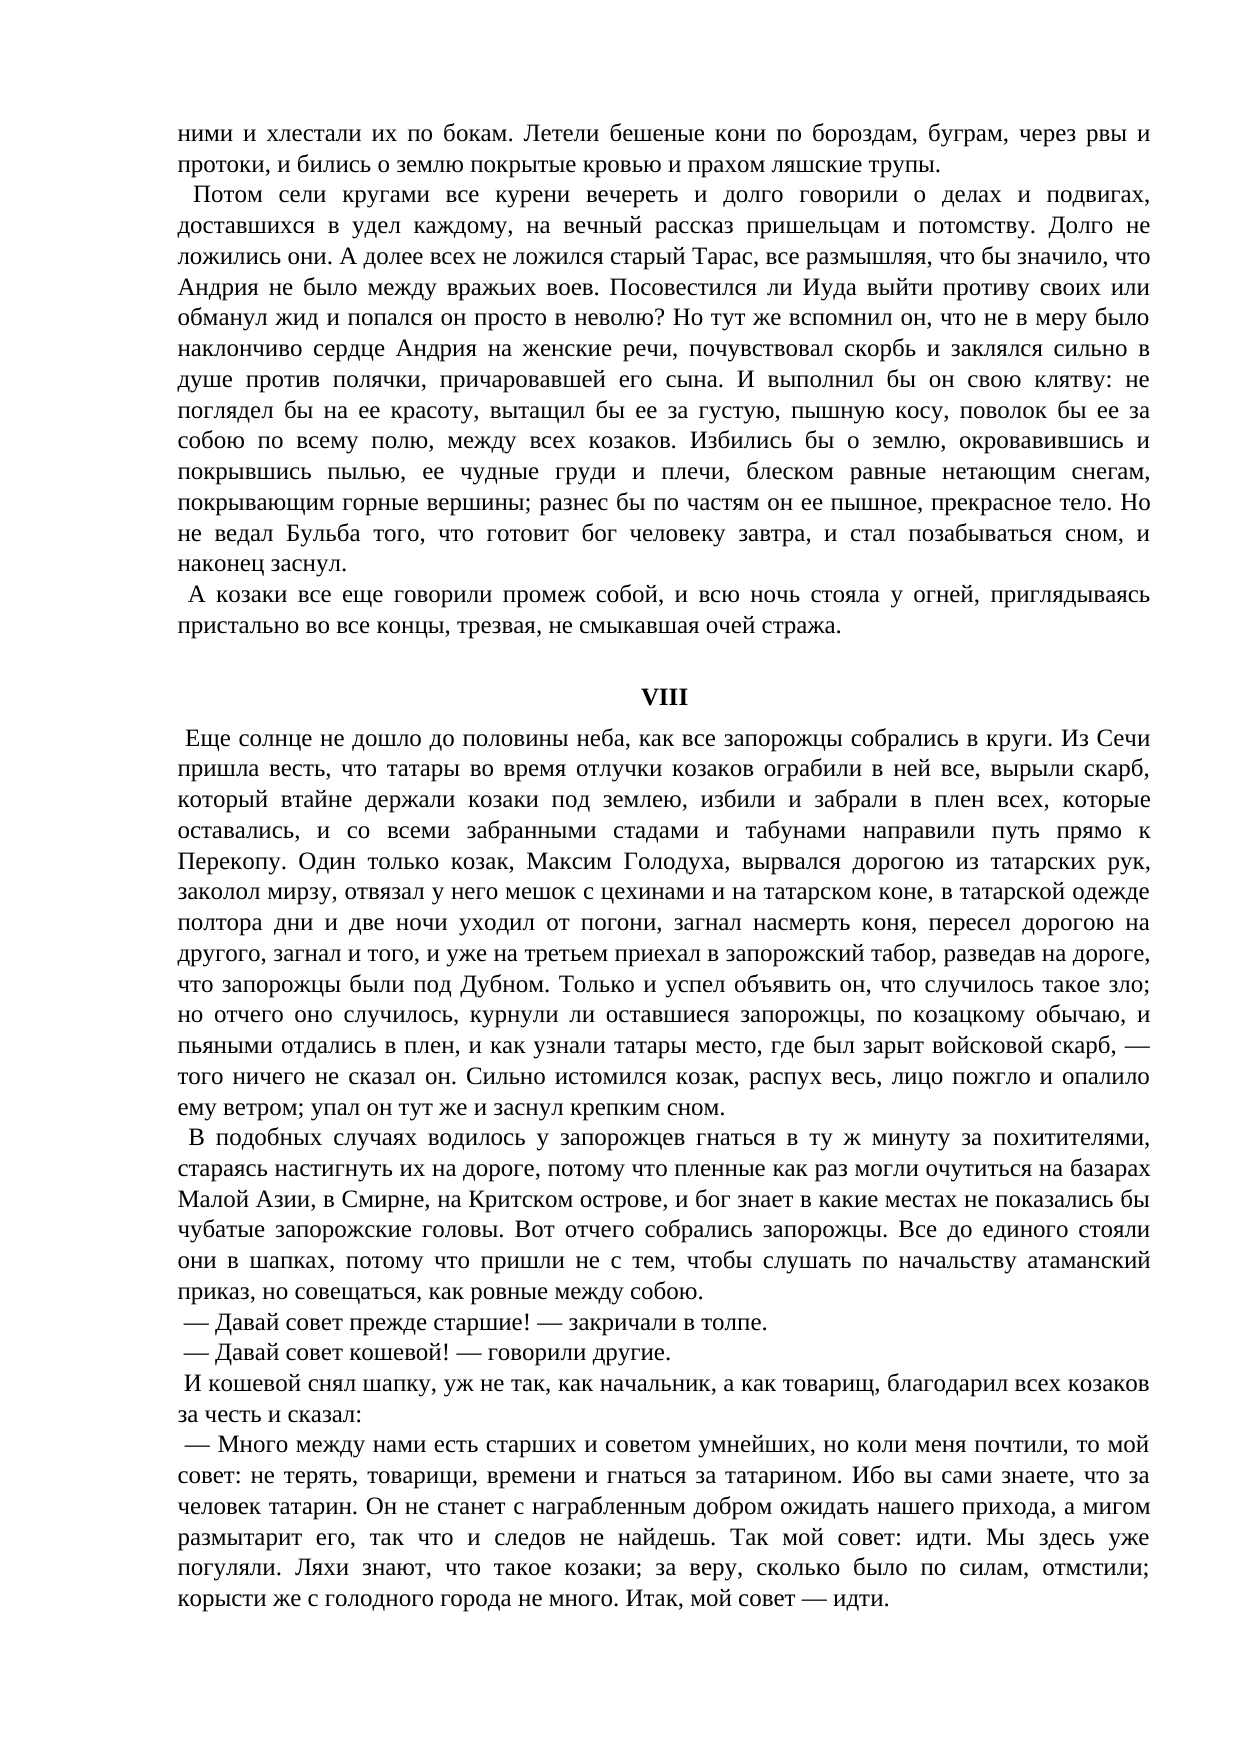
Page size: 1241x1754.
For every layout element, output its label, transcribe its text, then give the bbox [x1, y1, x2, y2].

text Еще солнце не дошло до половины неба, как все запорожцы собрались в круги. Из Сечи пришла весть, что татары во время отлучки козаков ограбили в ней все, вырыли скарб, который втайне держали козаки под землею, избили и забрали в плен всех, которые оставались, и со всеми забранными стадами и табунами направили путь прямо к Перекопу. Один только козак, Максим Голодуха, вырвался дорогою из татарских рук, заколол мирзу, отвязал у него мешок с цехинами и на татарском коне, в татарской одежде полтора дни и две ночи уходил от погони, загнал насмерть коня, пересел дорогою на другого, загнал и того, и уже на третьем приехал в запорожский табор, разведав на дороге, что запорожцы были под Дубном. Только и успел объявить он, что случилось такое зло; но отчего оно случилось, курнули ли оставшиеся запорожцы, по козацкому обычаю, и пьяными отдались в плен, и как узнали татары место, где был зарыт войсковой скарб, — того ничего не сказал он. Сильно истомился козак, распух весь, лицо пожгло и опалило ему ветром; упал он тут же и заснул крепким сном. [177, 723, 1152, 1120]
text — Давай совет кошевой! — говорили другие. [177, 1337, 1152, 1366]
text VIII [177, 682, 1152, 710]
text А козаки все еще говорили промеж собой, и всю ночь стояла у огней, приглядываясь пристально во все концы, трезвая, не смыкавшая очей стража. [177, 579, 1152, 638]
text ними и хлестали их по бокам. Летели бешеные кони по бороздам, буграм, через рвы и протоки, и бились о землю покрытые кровью и прахом ляшские трупы. [177, 118, 1152, 178]
text — Давай совет прежде старшие! — закричали в толпе. [177, 1307, 1152, 1335]
text — Много между нами есть старших и советом умнейших, но коли меня почтили, то мой совет: не терять, товарищи, времени и гнаться за татарином. Ибо вы сами знаете, что за человек татарин. Он не станет с награбленным добром ожидать нашего прихода, а мигом размытарит его, так что и следов не найдешь. Так мой совет: идти. Мы здесь уже погуляли. Ляхи знают, что такое козаки; за веру, сколько было по силам, отмстили; корысти же с голодного города не много. Итак, мой совет — идти. [177, 1429, 1152, 1612]
text Потом сели кругами все курени вечереть и долго говорили о делах и подвигах, доставшихся в удел каждому, на вечный рассказ пришельцам и потомству. Долго не ложились они. А долее всех не ложился старый Тарас, все размышляя, что бы значило, что Андрия не было между вражьих воев. Посовестился ли Иуда выйти противу своих или обманул жид и попался он просто в неволю? Но тут же вспомнил он, что не в меру было наклончиво сердце Андрия на женские речи, почувствовал скорбь и заклялся сильно в душе против полячки, причаровавшей его сына. И выполнил бы он свою клятву: не поглядел бы на ее красоту, вытащил бы ее за густую, пышную косу, поволок бы ее за собою по всему полю, между всех козаков. Избились бы о землю, окровавившись и покрывшись пылью, ее чудные груди и плечи, блеском равные нетающим снегам, покрывающим горные вершины; разнес бы по частям он ее пышное, прекрасное тело. Но не ведал Бульба того, что готовит бог человеку завтра, и стал позабываться сном, и наконец заснул. [177, 179, 1152, 577]
text И кошевой снял шапку, уж не так, как начальник, а как товарищ, благодарил всех козаков за честь и сказал: [177, 1368, 1152, 1428]
text В подобных случаях водилось у запорожцев гнаться в ту ж минуту за похитителями, стараясь настигнуть их на дороге, потому что пленные как раз могли очутиться на базарах Малой Азии, в Смирне, на Критском острове, и бог знает в какие местах не показались бы чубатые запорожские головы. Вот отчего собрались запорожцы. Все до единого стояли они в шапках, потому что пришли не с тем, чтобы слушать по начальству атаманский приказ, но совещаться, как ровные между собою. [177, 1122, 1152, 1305]
